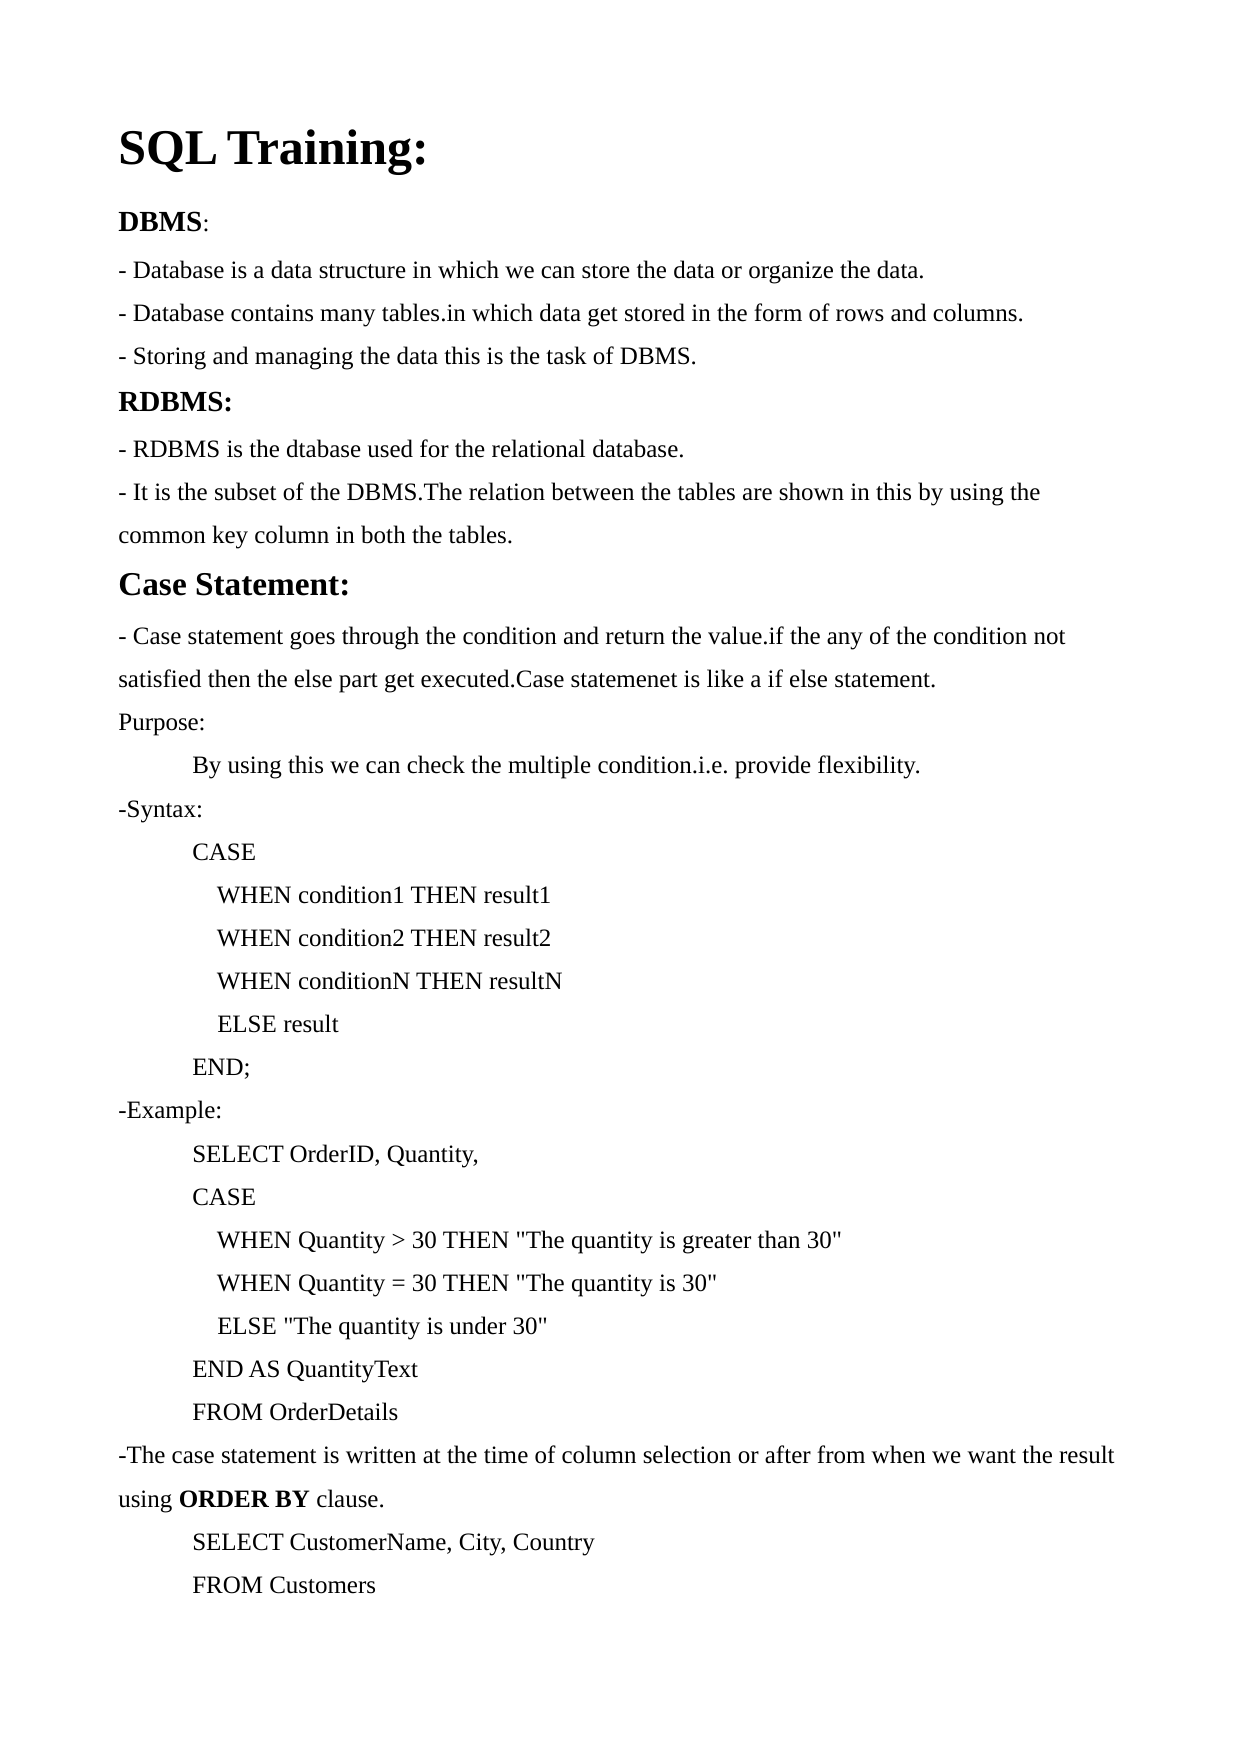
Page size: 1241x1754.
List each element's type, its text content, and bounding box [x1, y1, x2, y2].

text END AS QuantityText [118, 1354, 1122, 1383]
text - Database contains many tables.in which data get stored in the form of rows and columns. [118, 298, 1122, 327]
text WHEN Quantity = 30 THEN "The quantity is 30" [118, 1268, 1122, 1297]
text SQL Training: [118, 118, 1122, 176]
text - RDBMS is the dtabase used for the relational database. [118, 434, 1122, 463]
text SELECT CustomerName, City, Country [118, 1527, 1122, 1556]
text WHEN condition1 THEN result1 [118, 880, 1122, 909]
text By using this we can check the multiple condition.i.e. provide flexibility. [118, 751, 1122, 779]
text -Example: [118, 1096, 1122, 1124]
text WHEN conditionN THEN resultN [118, 966, 1122, 995]
text -Syntax: [118, 794, 1122, 822]
text CASE [118, 837, 1122, 866]
text Case Statement: [118, 564, 1122, 602]
text WHEN Quantity > 30 THEN "The quantity is greater than 30" [118, 1225, 1122, 1254]
text RDBMS: [118, 384, 1122, 418]
text -The case statement is written at the time of column selection or after from when we want the result using ORDER BY clause. [118, 1441, 1122, 1512]
text Purpose: [118, 707, 1122, 736]
text DBMS: [118, 204, 1122, 238]
text WHEN condition2 THEN result2 [118, 923, 1122, 952]
text - It is the subset of the DBMS.The relation between the tables are shown in this by using the common key column in both the tables. [118, 477, 1122, 549]
text - Database is a data structure in which we can store the data or organize the data. [118, 255, 1122, 283]
text END; [118, 1052, 1122, 1081]
text FROM Customers [118, 1570, 1122, 1599]
text ELSE result [118, 1009, 1122, 1038]
text SELECT OrderID, Quantity, [118, 1139, 1122, 1167]
text CASE [118, 1182, 1122, 1211]
text FROM OrderDetails [118, 1397, 1122, 1426]
text ELSE "The quantity is under 30" [118, 1311, 1122, 1340]
text - Storing and managing the data this is the task of DBMS. [118, 341, 1122, 370]
text - Case statement goes through the condition and return the value.if the any of the condition not satisfied then the else part get executed.Case statemenet is like a if else statement. [118, 621, 1122, 693]
